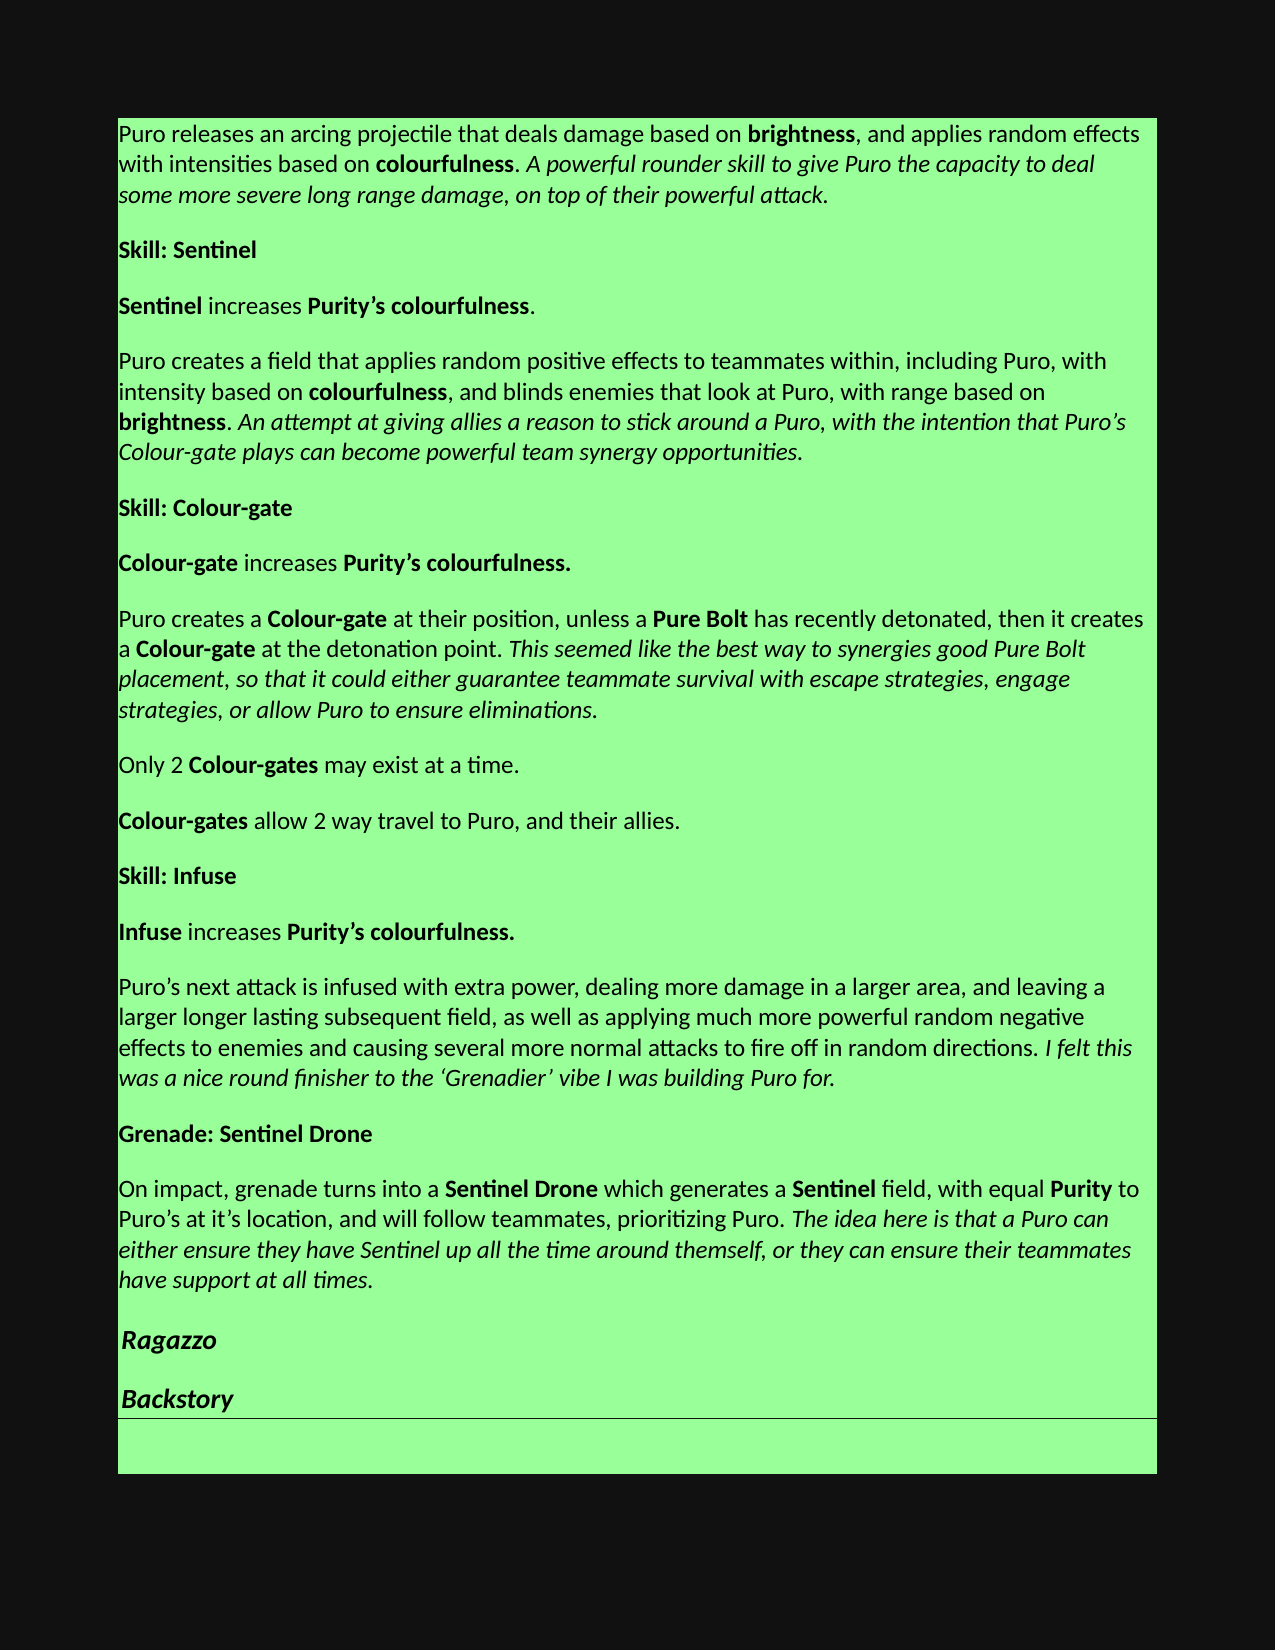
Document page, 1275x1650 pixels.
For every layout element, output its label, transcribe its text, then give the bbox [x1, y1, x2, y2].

text Colour-gates allow 2 way travel to Puro, and their allies. [118, 805, 1157, 835]
text Infuse increases Purity’s colourfulness. [118, 916, 1157, 946]
text Skill: Sentinel [118, 234, 1157, 265]
text Only 2 Colour-gates may exist at a time. [118, 749, 1157, 780]
text Puro creates a field that applies random positive effects to teammates within, including Puro, with intensity based on colourfulness, and blinds enemies that look at Puro, with range based on brightness. An attempt at giving allies a reason to stick around a Puro, with the intention that Puro’s Colour-gate plays can become powerful team synergy opportunities. [118, 345, 1157, 467]
text Sentinel increases Purity’s colourfulness. [118, 290, 1157, 320]
text Puro creates a Colour-gate at their position, unless a Pure Bolt has recently detonated, then it creates a Colour-gate at the detonation point. This seemed like the best way to synergies good Pure Bolt placement, so that it could either guarantee teammate survival with escape strategies, engage strategies, or allow Puro to ensure eliminations. [118, 603, 1157, 724]
text Colour-gate increases Purity’s colourfulness. [118, 547, 1157, 578]
text Skill: Infuse [118, 860, 1157, 891]
text Puro releases an arcing projectile that deals damage based on brightness, and applies random effects with intensities based on colourfulness. A powerful rounder skill to give Puro the capacity to deal some more severe long range damage, on top of their powerful attack. [118, 118, 1157, 209]
text Ragazzo [118, 1320, 1157, 1357]
text Skill: Colour-gate [118, 492, 1157, 522]
text Backstory [118, 1379, 1157, 1418]
text Puro’s next attack is infused with extra power, dealing more damage in a larger area, and leaving a larger longer lasting subsequent field, as well as applying much more powerful random negative effects to enemies and causing several more normal attacks to fire off in random directions. I felt this was a nice round finisher to the ‘Grenadier’ vibe I was building Puro for. [118, 971, 1157, 1093]
text Grenade: Sentinel Drone [118, 1118, 1157, 1148]
text On impact, grenade turns into a Sentinel Drone which generates a Sentinel field, with equal Purity to Puro’s at it’s location, and will follow teammates, prioritizing Puro. The idea here is that a Puro can either ensure they have Sentinel up all the time around themself, or they can ensure their teammates have support at all times. [118, 1173, 1157, 1295]
